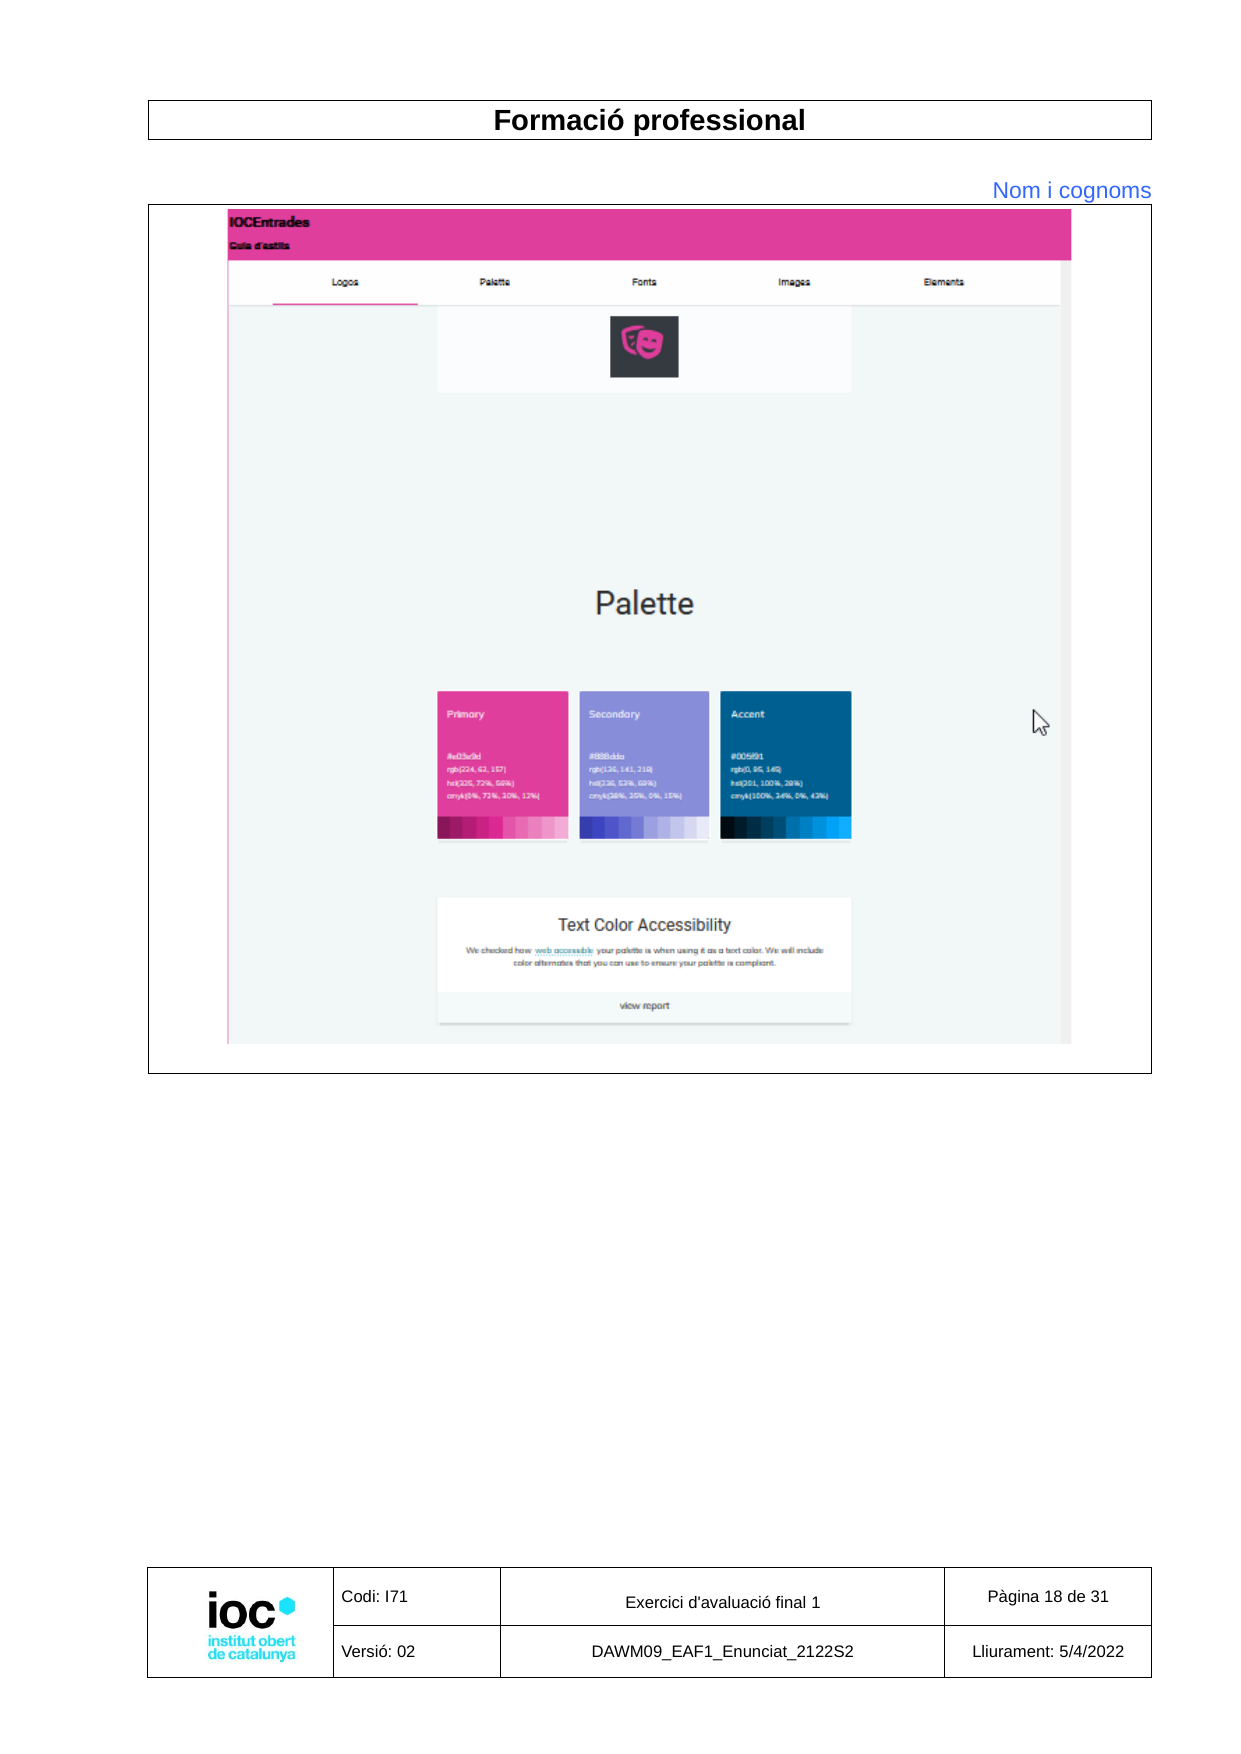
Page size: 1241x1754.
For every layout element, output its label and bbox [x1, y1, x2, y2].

picture [227, 209, 1072, 1044]
picture [195, 1577, 309, 1673]
table_cell [149, 205, 1151, 1043]
table_cell [149, 1044, 1151, 1073]
